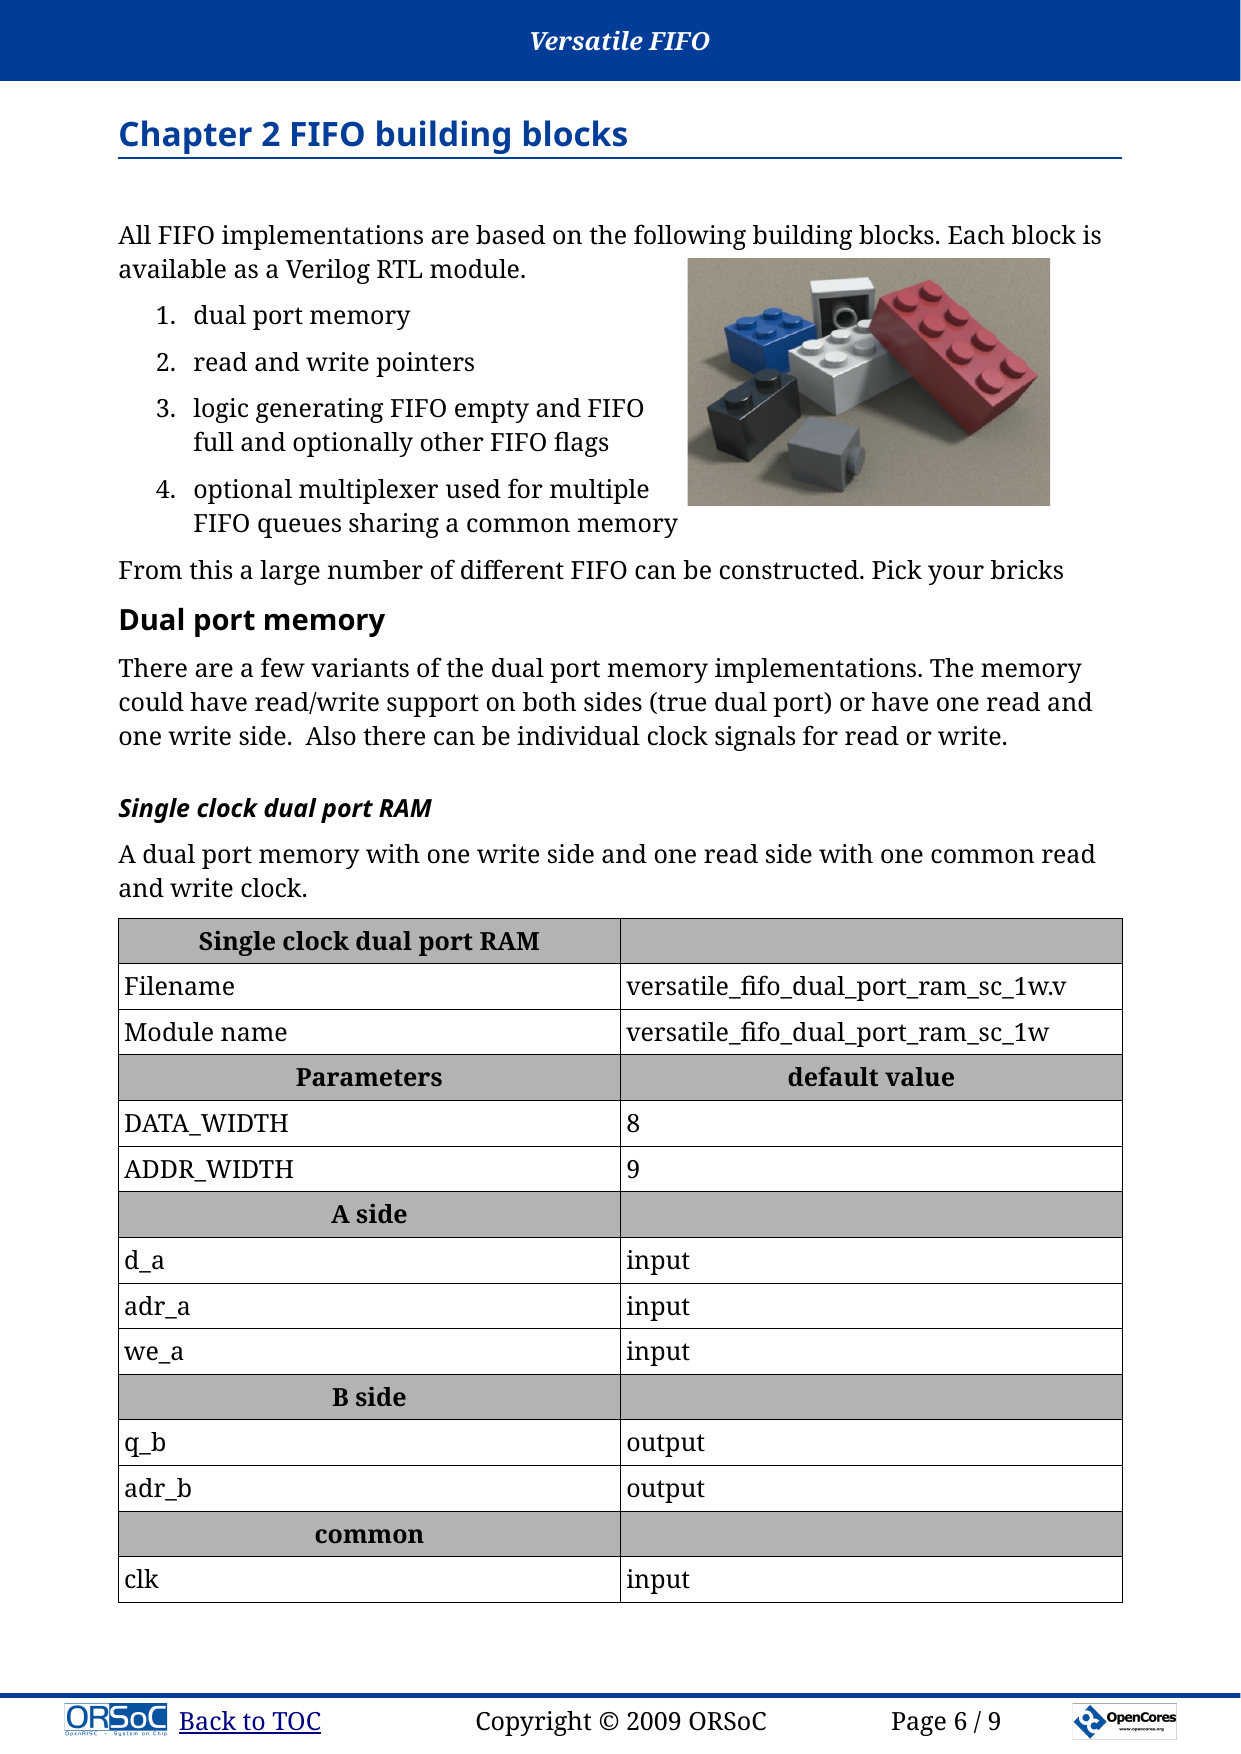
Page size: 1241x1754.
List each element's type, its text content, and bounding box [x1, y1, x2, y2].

text A dual port memory with one write side and one read side with one common read and write clock. [118, 837, 1122, 905]
table_cell input [621, 1238, 1122, 1282]
picture [687, 258, 1050, 506]
list logic generating FIFO empty and FIFO full and optionally other FIFO flags [156, 391, 687, 459]
table_cell d_a [119, 1238, 620, 1282]
table_cell [621, 1192, 1122, 1237]
table_cell 9 [621, 1147, 1122, 1191]
table_cell input [621, 1284, 1122, 1328]
table_cell A side [119, 1192, 620, 1237]
table_cell versatile_fifo_dual_port_ram_sc_1w.v [621, 964, 1122, 1009]
table_cell [621, 1375, 1122, 1419]
table_cell Parameters [119, 1055, 620, 1100]
table_cell we_a [119, 1329, 620, 1374]
table_cell Module name [119, 1010, 620, 1054]
table_cell default value [621, 1055, 1122, 1100]
list dual port memory [156, 298, 687, 332]
table_cell B side [119, 1375, 620, 1419]
table_cell common [119, 1512, 620, 1556]
text From this a large number of different FIFO can be constructed. Pick your bricks [118, 552, 1122, 586]
picture [1072, 1703, 1177, 1740]
table_header Single clock dual port RAM [119, 919, 620, 963]
subtitle Dual port memory [118, 599, 1122, 638]
table_cell q_b [119, 1420, 620, 1465]
text There are a few variants of the dual port memory implementations. The memory could have read/write support on both sides (true dual port) or have one read and one write side. Also there can be individual clock signals for read or write. [118, 651, 1122, 753]
table_cell ADDR_WIDTH [119, 1147, 620, 1191]
table_cell versatile_fifo_dual_port_ram_sc_1w [621, 1010, 1122, 1054]
table_cell adr_b [119, 1466, 620, 1511]
table_cell Filename [119, 964, 620, 1009]
list [1050, 344, 1122, 378]
table_cell input [621, 1557, 1122, 1602]
table_cell clk [119, 1557, 620, 1602]
table_cell [621, 1512, 1122, 1556]
table_cell output [621, 1420, 1122, 1465]
subtitle Chapter 2 FIFO building blocks [118, 111, 1122, 157]
table_cell DATA_WIDTH [119, 1101, 620, 1146]
table_cell adr_a [119, 1284, 620, 1328]
table_cell 8 [621, 1101, 1122, 1146]
list [1050, 391, 1122, 459]
text All FIFO implementations are based on the following building blocks. Each block is available as a Verilog RTL module. [118, 217, 1122, 285]
table_cell output [621, 1466, 1122, 1511]
picture [64, 1703, 168, 1736]
list [1050, 298, 1122, 332]
table_header [621, 919, 1122, 963]
list read and write pointers [156, 344, 687, 378]
table_cell input [621, 1329, 1122, 1374]
subtitle Single clock dual port RAM [118, 790, 1122, 824]
list optional multiplexer used for multiple FIFO queues sharing a common memory [156, 472, 1122, 540]
